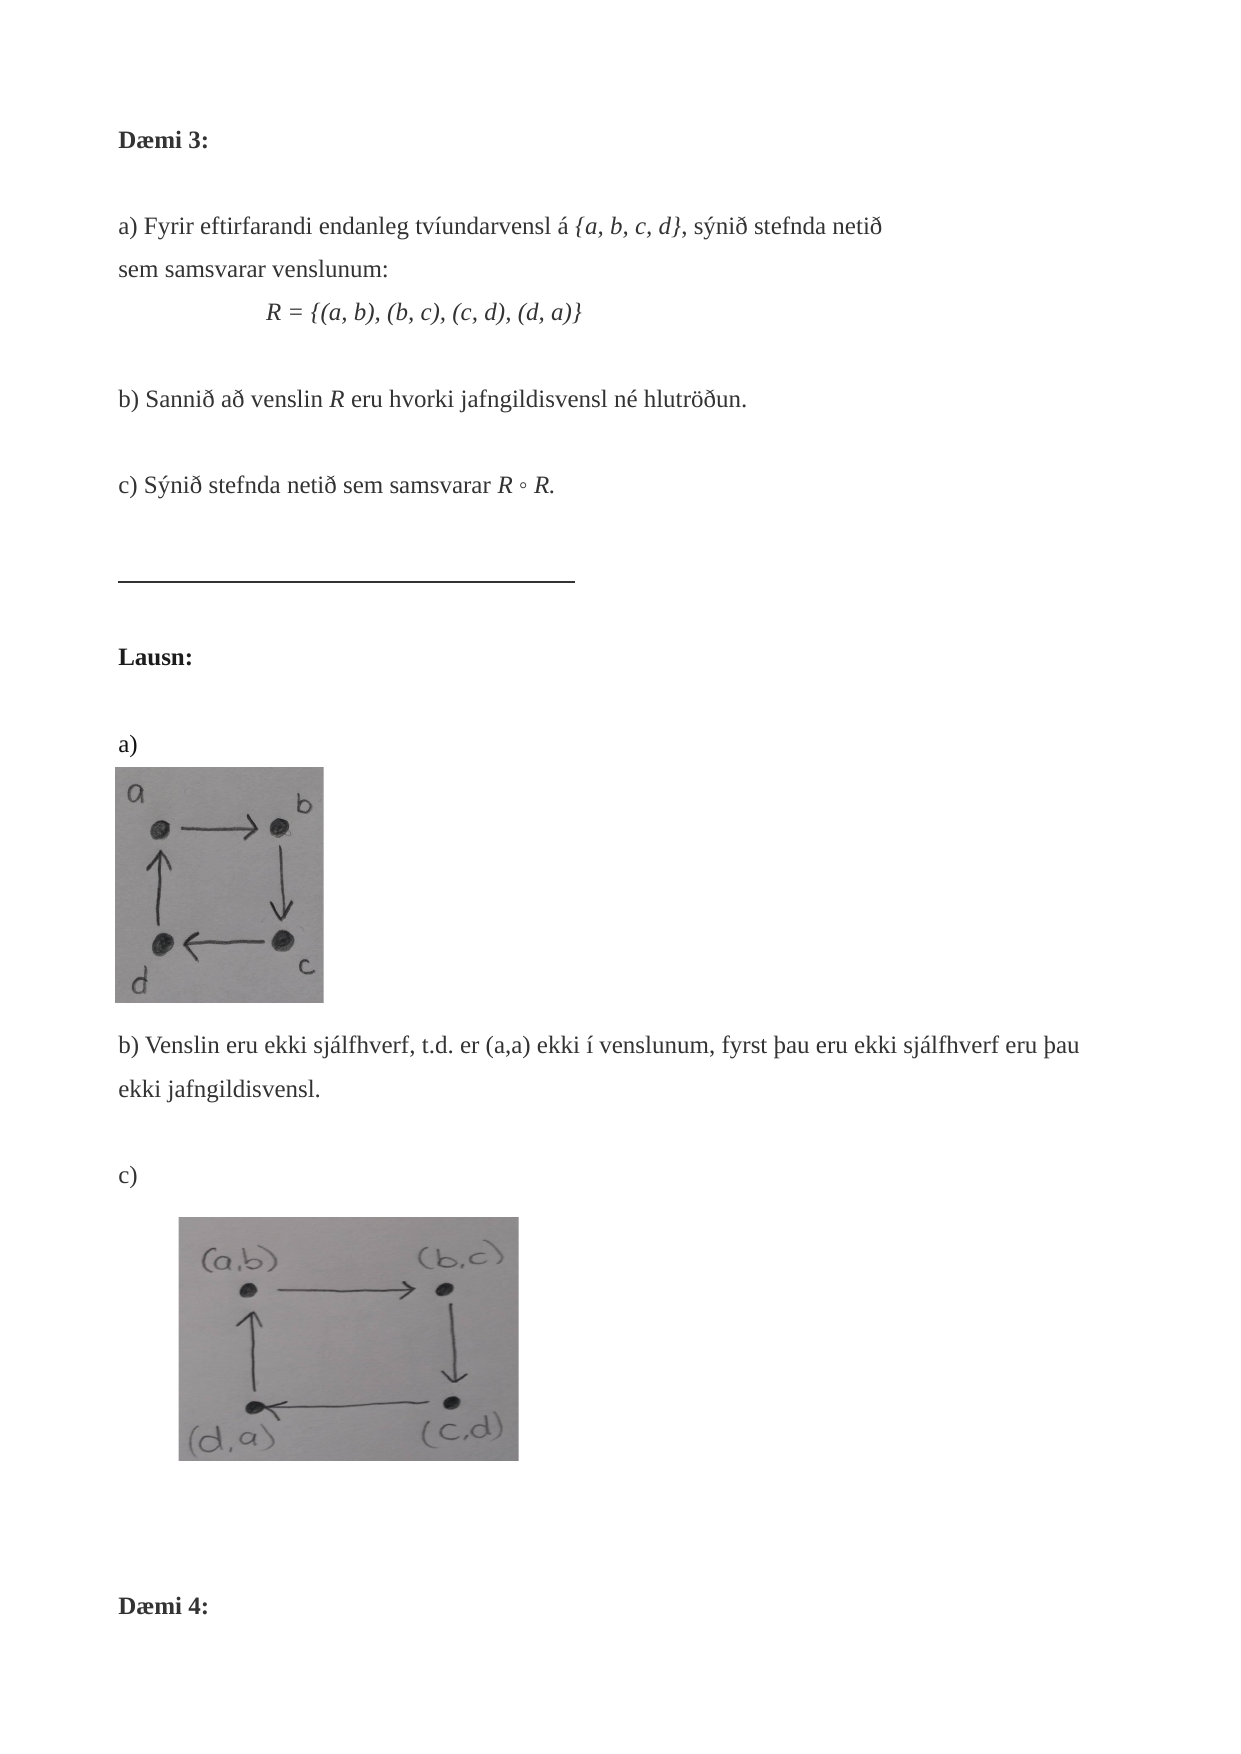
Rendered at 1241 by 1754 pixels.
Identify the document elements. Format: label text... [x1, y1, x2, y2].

text c) [118, 1160, 1122, 1189]
text Lausn: [118, 642, 1122, 671]
text Dæmi 4: [118, 1591, 1122, 1620]
text a) Fyrir eftirfarandi endanleg tvíundarvensl á {a, b, c, d}, sýnið stefnda netið [118, 211, 1122, 240]
text Dæmi 3: [118, 125, 1122, 154]
text R = {(a, b), (b, c), (c, d), (d, a)} [118, 297, 1122, 326]
picture [115, 811, 324, 954]
text c) Sýnið stefnda netið sem samsvarar R ◦ R. [118, 470, 1122, 499]
text a) [118, 729, 1122, 757]
text b) Sannið að venslin R eru hvorki jafngildisvensl né hlutröðun. [118, 384, 1122, 412]
picture [178, 1272, 519, 1461]
text b) Venslin eru ekki sjálfhverf, t.d. er (a,a) ekki í venslunum, fyrst þau eru ekki sjálfhverf eru þau ekki jafngildisvensl. [118, 1031, 1122, 1102]
text sem samsvarar venslunum: [118, 254, 1122, 283]
